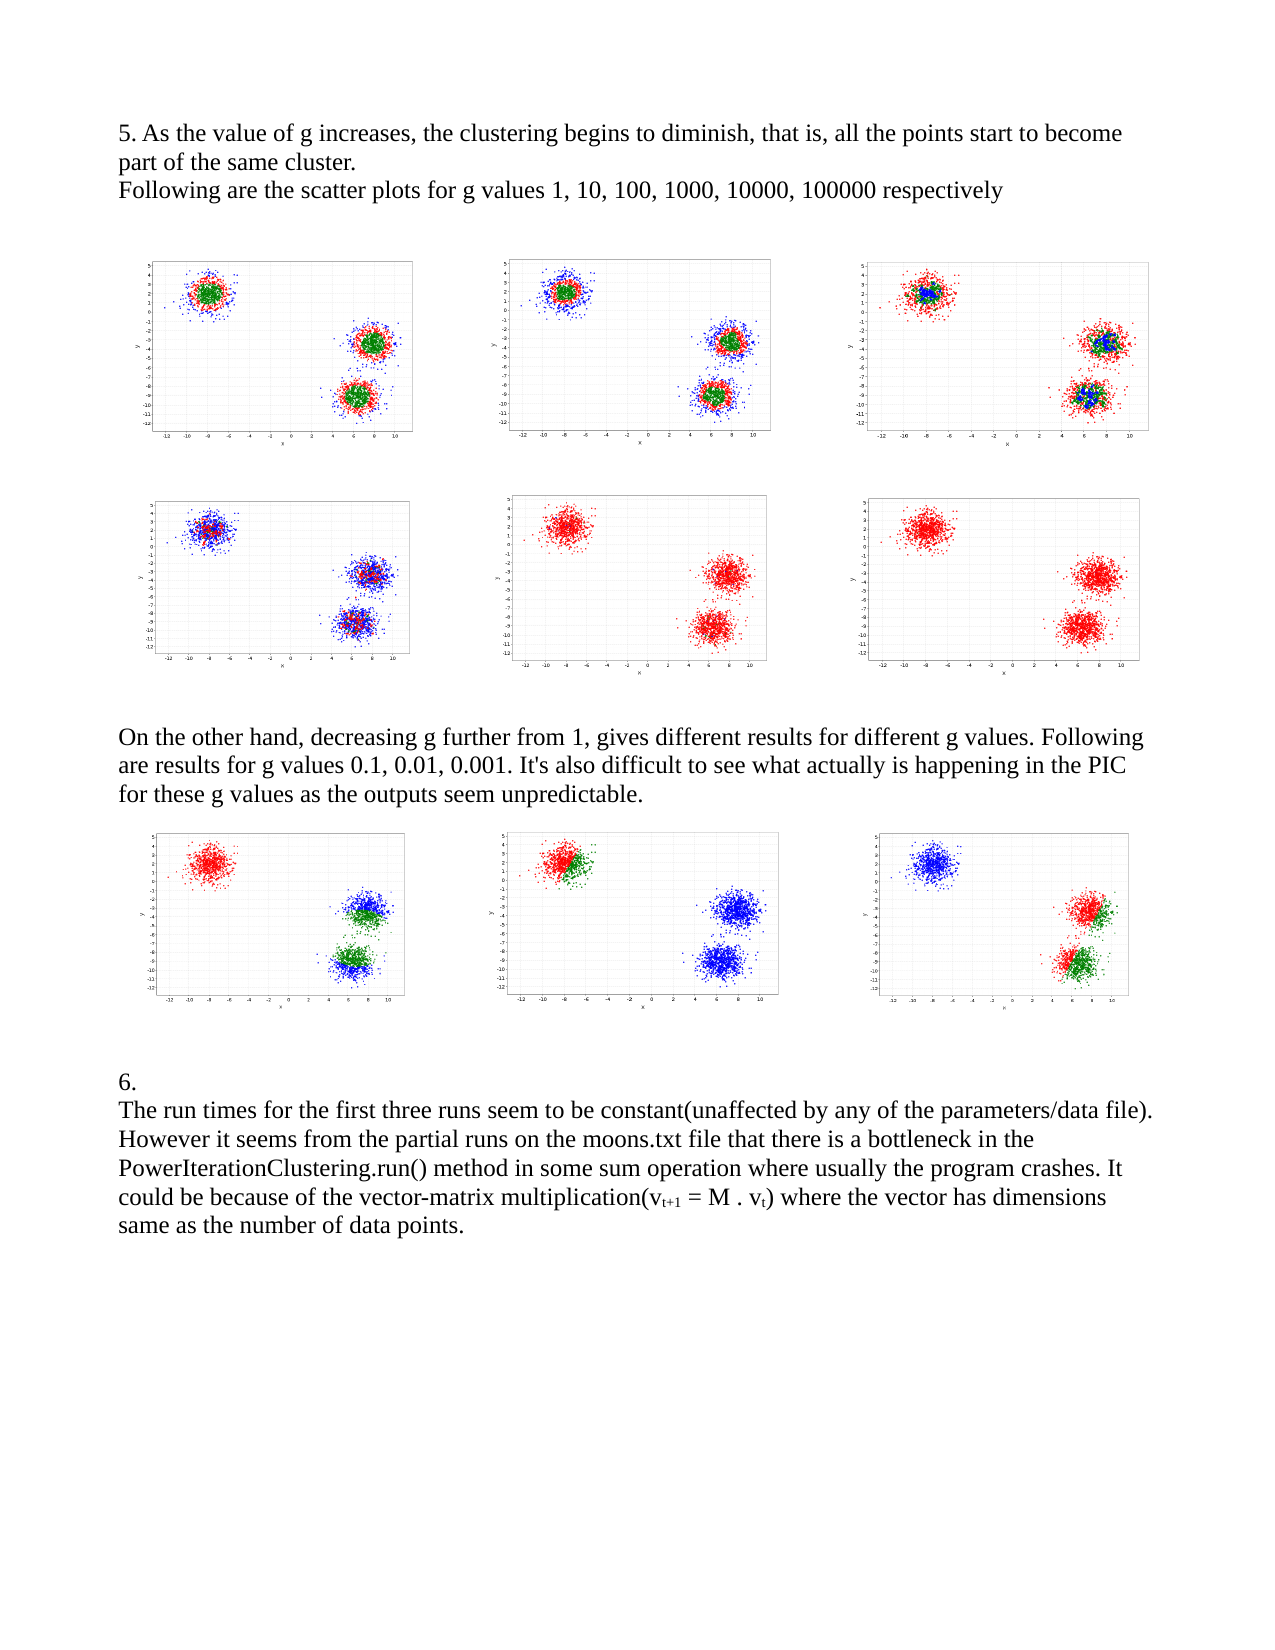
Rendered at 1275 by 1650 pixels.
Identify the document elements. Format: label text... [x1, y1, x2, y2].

text On the other hand, decreasing g further from 1, gives different results for different g values. Following are results for g values 0.1, 0.01, 0.001. It's also difficult to see what actually is happening in the PIC for these g values as the outputs seem unpredictable. [118, 722, 1157, 808]
picture [128, 257, 416, 450]
picture [133, 830, 408, 1013]
text 5. As the value of g increases, the clustering begins to diminish, that is, all the points start to become part of the same cluster. [118, 118, 1157, 176]
picture [484, 256, 774, 449]
picture [840, 257, 1152, 451]
text The run times for the first three runs seem to be constant(unaffected by any of the parameters/data file). However it seems from the partial runs on the moons.txt file that there is a bottleneck in the PowerIterationClustering.run() method in some sum operation where usually the program crashes. It could be because of the vector-matrix multiplication(vt+1 = M . vt) where the vector has dimensions same as the number of data points. [118, 1096, 1157, 1239]
picture [843, 494, 1143, 680]
text 6. [118, 1067, 1157, 1096]
text Following are the scatter plots for g values 1, 10, 100, 1000, 10000, 100000 respectively [118, 176, 1157, 204]
picture [131, 497, 413, 672]
picture [481, 827, 782, 1014]
picture [856, 830, 1132, 1014]
picture [488, 491, 770, 679]
